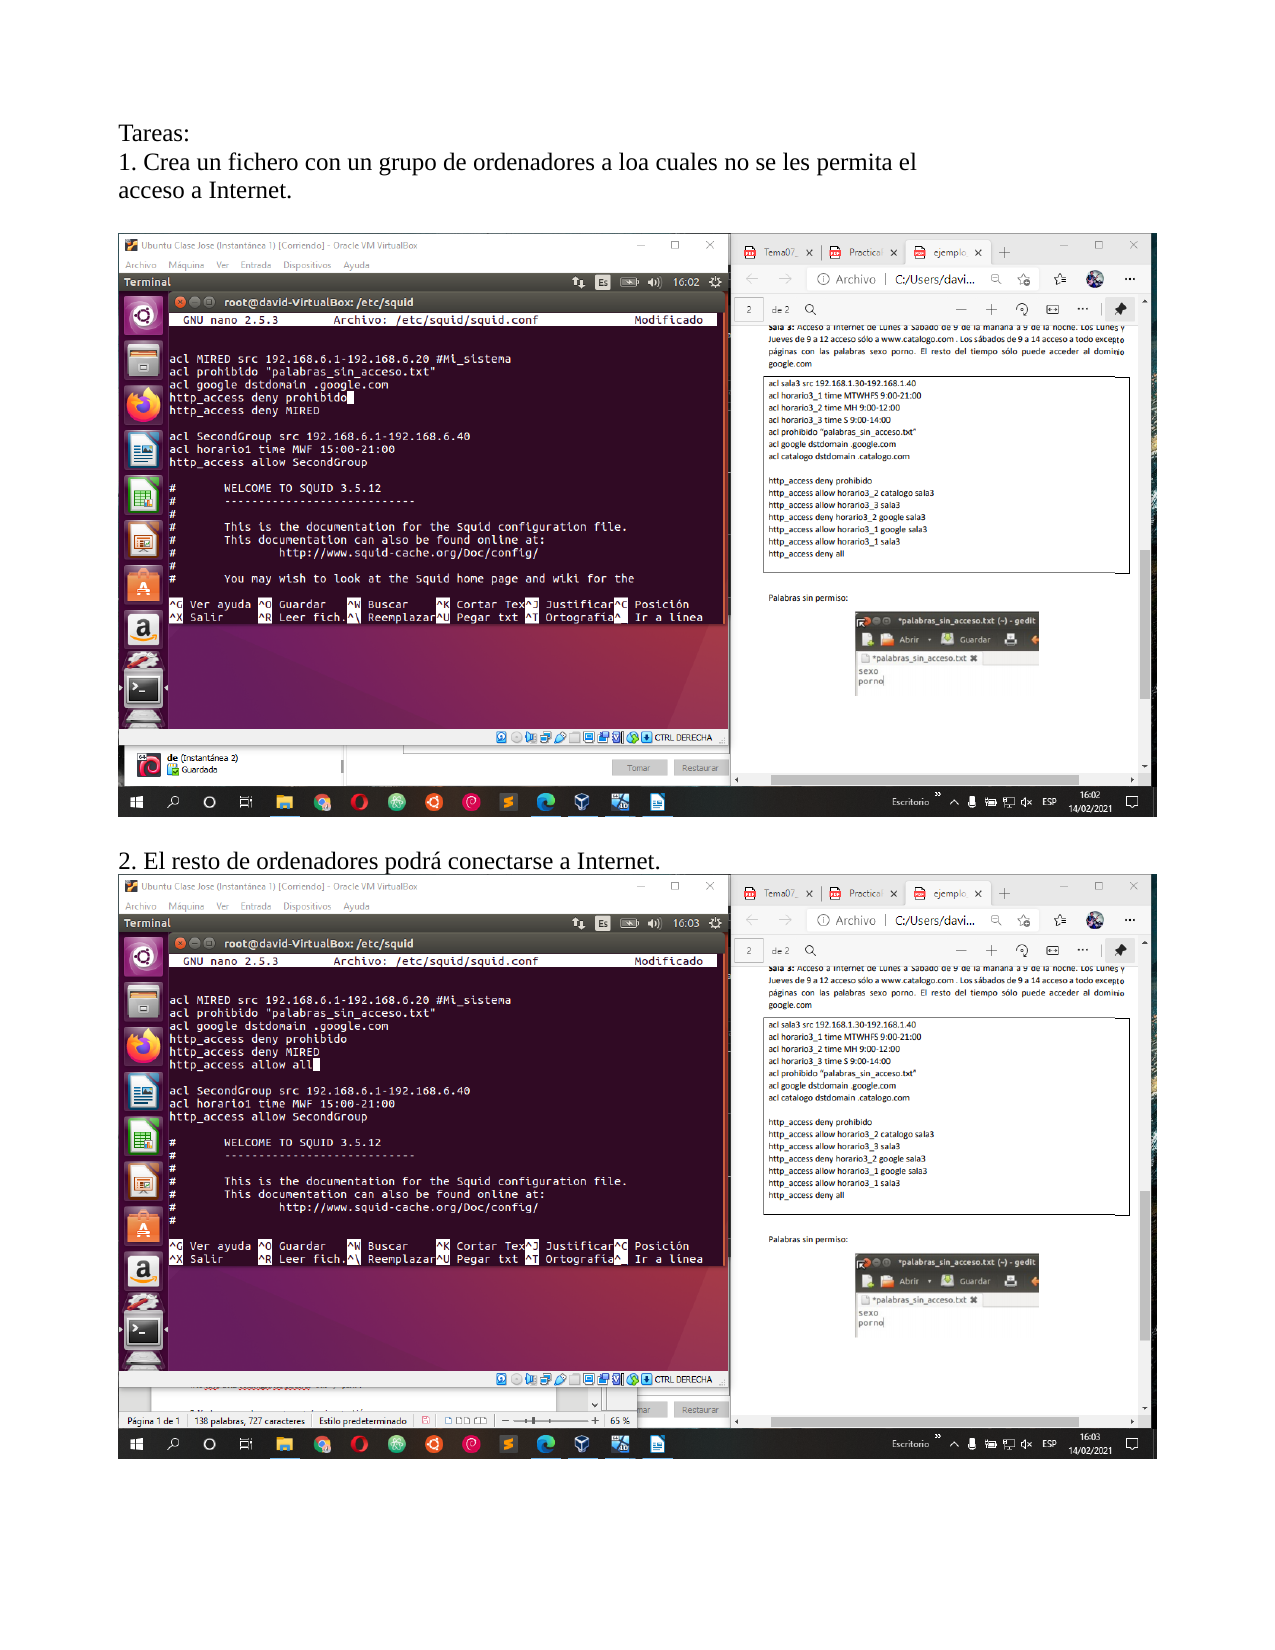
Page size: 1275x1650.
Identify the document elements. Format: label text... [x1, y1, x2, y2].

text Tareas: [118, 118, 1157, 147]
picture [118, 874, 1157, 1459]
picture [118, 233, 1157, 817]
text acceso a Internet. [118, 176, 1157, 204]
text 1. Crea un fichero con un grupo de ordenadores a loa cuales no se les permita el [118, 147, 1157, 176]
text 2. El resto de ordenadores podrá conectarse a Internet. [118, 846, 1157, 874]
